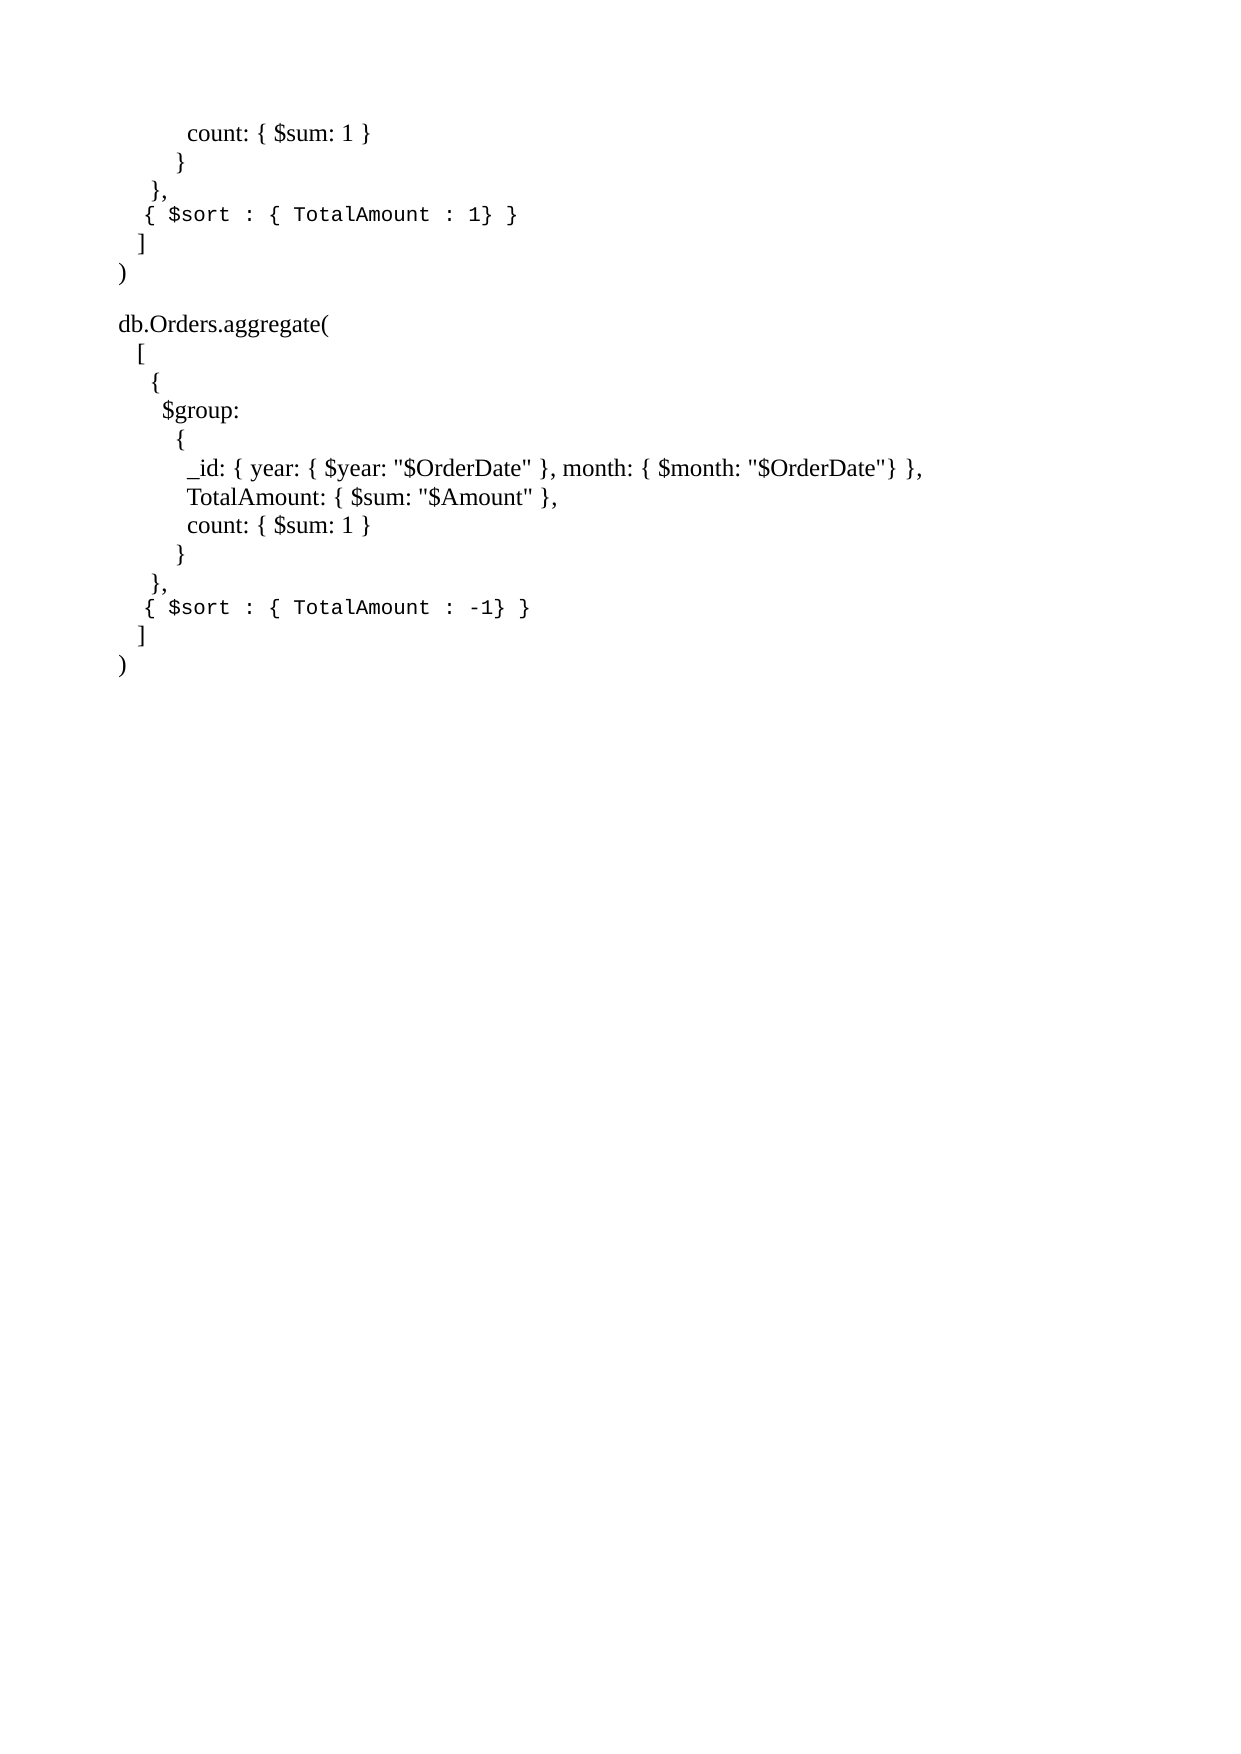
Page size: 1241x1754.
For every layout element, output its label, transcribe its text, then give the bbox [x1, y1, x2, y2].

text _id: { year: { $year: "$OrderDate" }, month: { $month: "$OrderDate"} }, [118, 453, 1122, 482]
text ] [118, 228, 1122, 257]
text count: { $sum: 1 } [118, 118, 1122, 147]
text { [118, 367, 1122, 395]
text { $sort : { TotalAmount : -1} } [118, 597, 1122, 620]
text count: { $sum: 1 } [118, 510, 1122, 539]
text ) [118, 649, 1122, 678]
text $group: [118, 395, 1122, 424]
text [ [118, 338, 1122, 367]
text db.Orders.aggregate( [118, 309, 1122, 338]
text ] [118, 620, 1122, 649]
text ) [118, 257, 1122, 286]
text } [118, 539, 1122, 568]
text }, [118, 176, 1122, 204]
text { [118, 424, 1122, 453]
text TotalAmount: { $sum: "$Amount" }, [118, 482, 1122, 510]
text }, [118, 568, 1122, 597]
text { $sort : { TotalAmount : 1} } [118, 204, 1122, 228]
text } [118, 147, 1122, 176]
